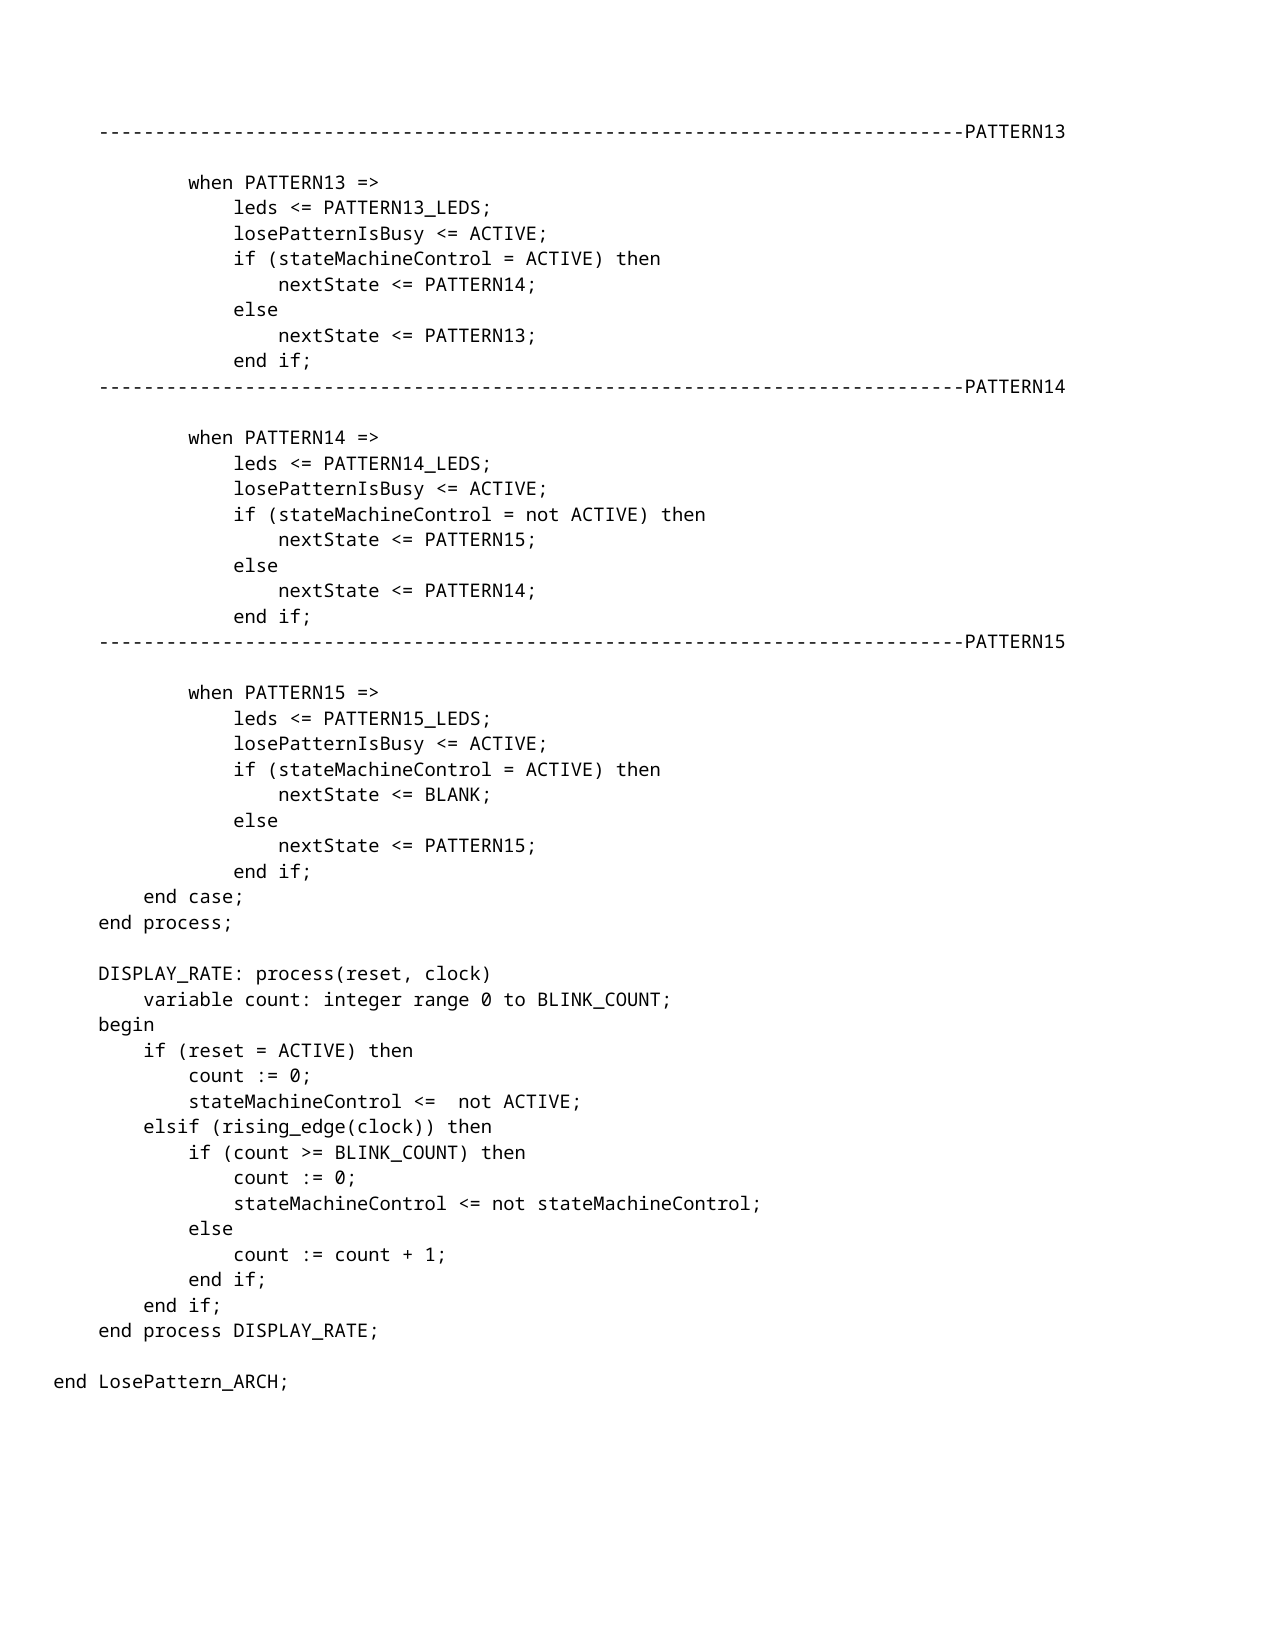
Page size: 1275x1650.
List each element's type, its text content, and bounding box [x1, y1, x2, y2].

text -----------------------------------------------------------------------------PATTERN13 [53, 118, 1216, 144]
text -----------------------------------------------------------------------------PATTERN14 [53, 373, 1216, 399]
text losePatternIsBusy <= ACTIVE; [53, 731, 1216, 756]
text if (count >= BLINK_COUNT) then [53, 1139, 1216, 1164]
text leds <= PATTERN14_LEDS; [53, 450, 1216, 475]
text if (stateMachineControl = not ACTIVE) then [53, 501, 1216, 526]
text end if; [53, 1267, 1216, 1292]
text nextState <= BLANK; [53, 782, 1216, 807]
text count := 0; [53, 1164, 1216, 1190]
text nextState <= PATTERN14; [53, 271, 1216, 297]
text end case; [53, 884, 1216, 909]
text when PATTERN14 => [53, 424, 1216, 450]
text end process; [53, 909, 1216, 935]
text else [53, 1216, 1216, 1241]
text DISPLAY_RATE: process(reset, clock) [53, 960, 1216, 986]
text begin [53, 1011, 1216, 1037]
text end if; [53, 348, 1216, 373]
text leds <= PATTERN15_LEDS; [53, 705, 1216, 731]
text if (stateMachineControl = ACTIVE) then [53, 246, 1216, 271]
text elsif (rising_edge(clock)) then [53, 1113, 1216, 1139]
text else [53, 297, 1216, 322]
text -----------------------------------------------------------------------------PATTERN15 [53, 628, 1216, 654]
text end if; [53, 858, 1216, 884]
text count := 0; [53, 1062, 1216, 1088]
text nextState <= PATTERN13; [53, 322, 1216, 348]
text if (stateMachineControl = ACTIVE) then [53, 756, 1216, 782]
text nextState <= PATTERN14; [53, 577, 1216, 603]
text count := count + 1; [53, 1241, 1216, 1267]
text leds <= PATTERN13_LEDS; [53, 195, 1216, 220]
text variable count: integer range 0 to BLINK_COUNT; [53, 986, 1216, 1011]
text end LosePattern_ARCH; [53, 1369, 1216, 1394]
text stateMachineControl <= not stateMachineControl; [53, 1190, 1216, 1216]
text end if; [53, 603, 1216, 628]
text when PATTERN13 => [53, 169, 1216, 195]
text end process DISPLAY_RATE; [53, 1318, 1216, 1343]
text else [53, 807, 1216, 833]
text losePatternIsBusy <= ACTIVE; [53, 475, 1216, 501]
text if (reset = ACTIVE) then [53, 1037, 1216, 1062]
text end if; [53, 1292, 1216, 1318]
text when PATTERN15 => [53, 679, 1216, 705]
text losePatternIsBusy <= ACTIVE; [53, 220, 1216, 246]
text stateMachineControl <= not ACTIVE; [53, 1088, 1216, 1113]
text else [53, 552, 1216, 577]
text nextState <= PATTERN15; [53, 526, 1216, 552]
text nextState <= PATTERN15; [53, 833, 1216, 858]
